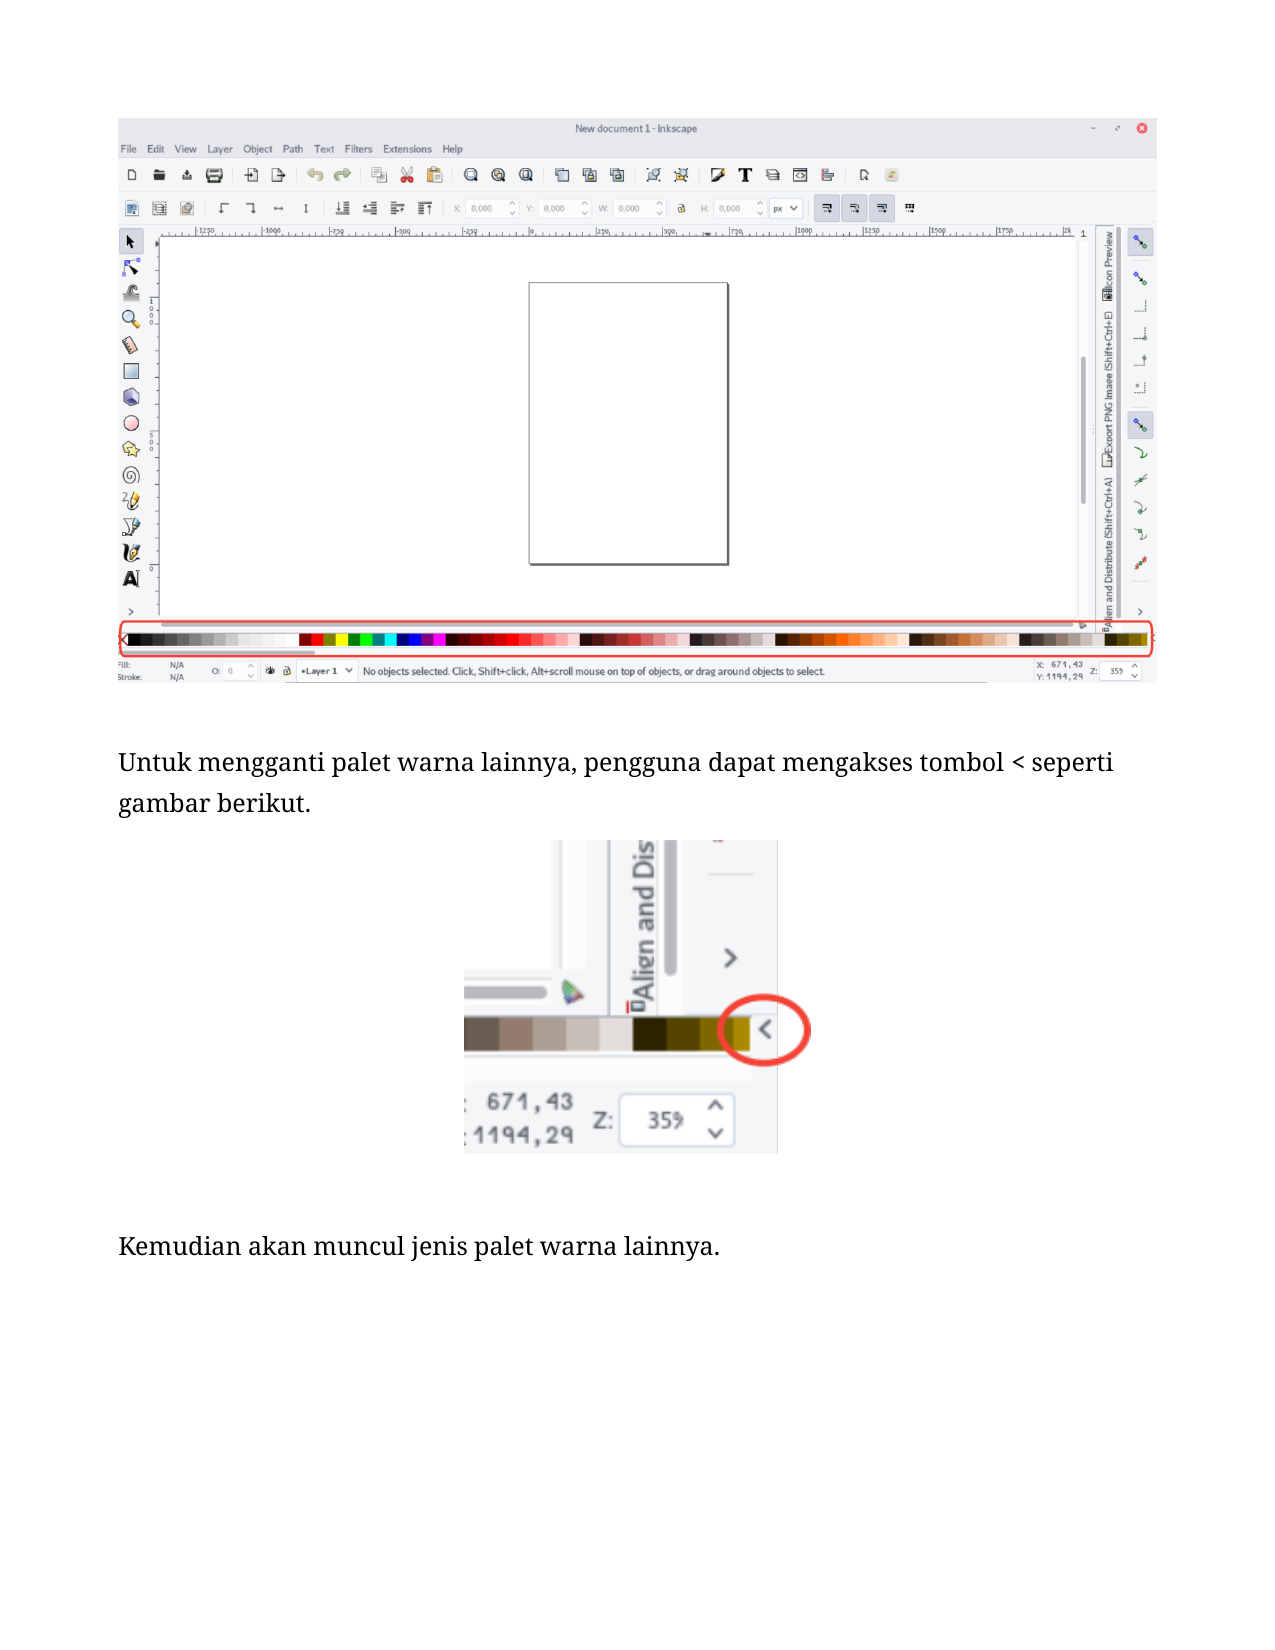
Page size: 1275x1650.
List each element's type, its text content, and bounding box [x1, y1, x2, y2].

picture [464, 840, 811, 1154]
text Untuk mengganti palet warna lainnya, pengguna dapat mengakses tombol < seperti gambar berikut. [118, 744, 1157, 819]
picture [118, 118, 1157, 683]
text Kemudian akan muncul jenis palet warna lainnya. [118, 1229, 1157, 1263]
